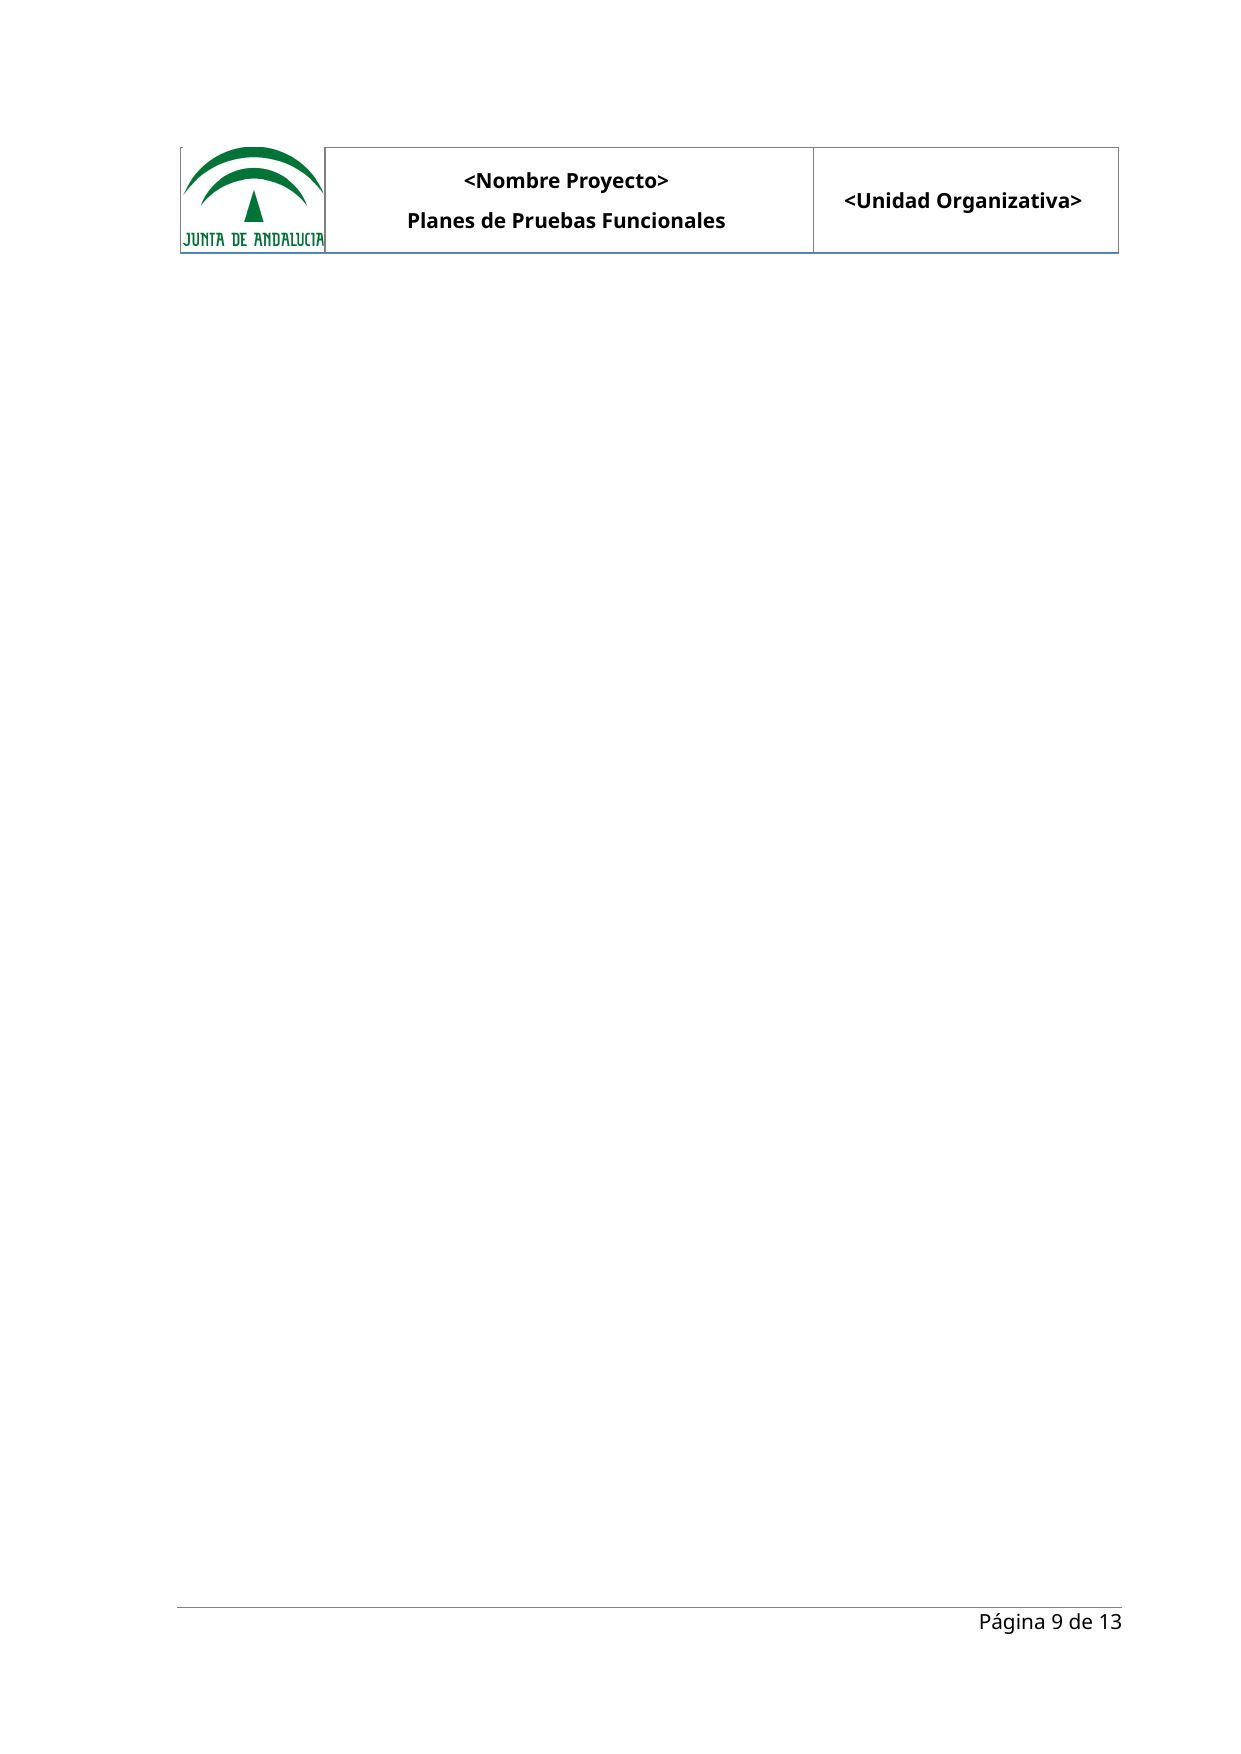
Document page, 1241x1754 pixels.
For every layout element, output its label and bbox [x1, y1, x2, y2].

picture [183, 147, 324, 246]
